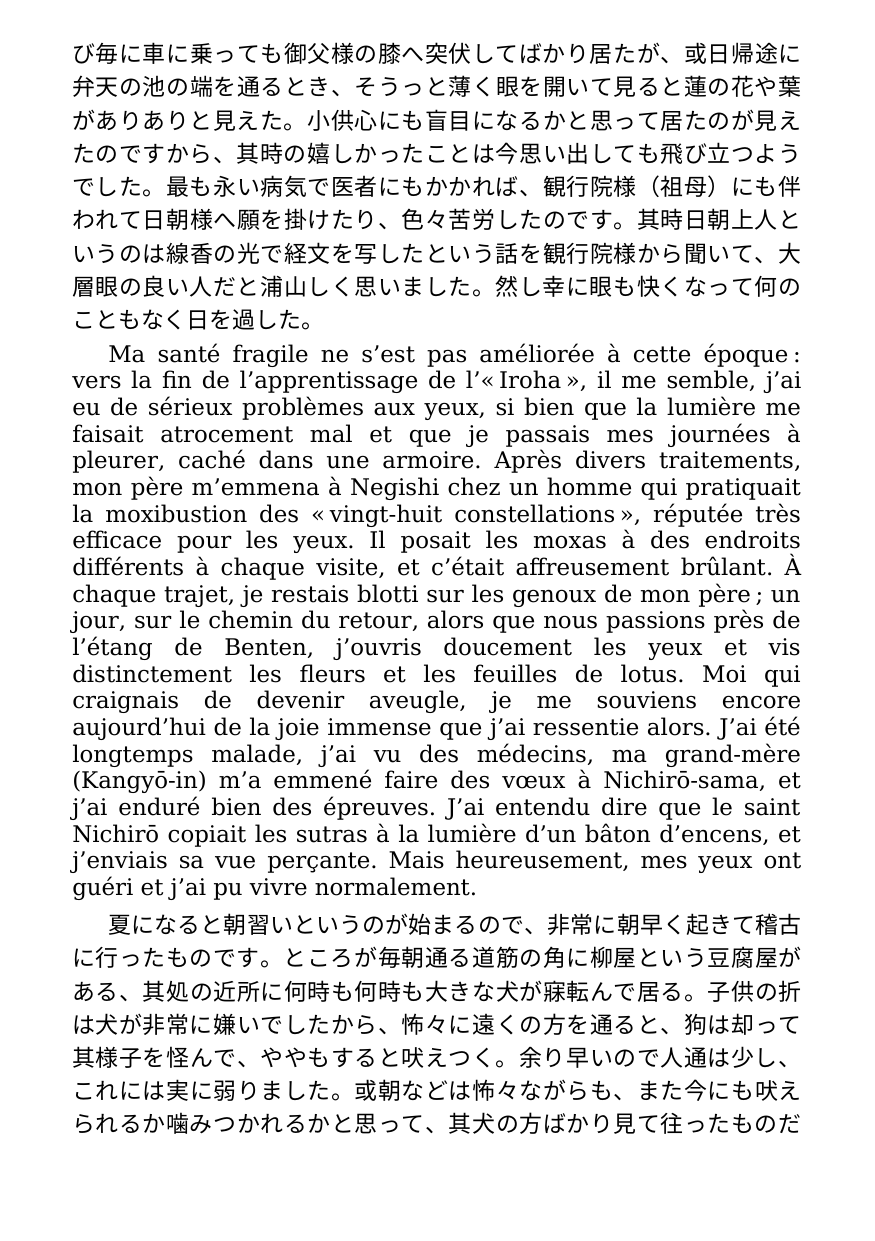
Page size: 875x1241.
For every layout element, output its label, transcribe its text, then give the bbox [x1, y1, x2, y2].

text 夏になると朝習いというのが始まるので、非常に朝早く起きて稽古に行ったものです。ところが毎朝通る道筋の角に柳屋という豆腐屋がある、其処の近所に何時も何時も大きな犬が寐転んで居る。子供の折は犬が非常に嫌いでしたから、怖々に遠くの方を通ると、狗は却って其様子を怪んで、ややもすると吠えつく。余り早いので人通は少し、これには実に弱りました。或朝などは怖々ながらも、また今にも吠えられるか噛みつかれるかと思って、其犬の方ばかり見て往ったものだ [72, 907, 802, 1139]
text び毎に車に乗っても御父様の膝へ突伏してばかり居たが、或日帰途に弁天の池の端を通るとき、そうっと薄く眼を開いて見ると蓮の花や葉がありありと見えた。小供心にも盲目になるかと思って居たのが見えたのですから、其時の嬉しかったことは今思い出しても飛び立つようでした。最も永い病気で医者にもかかれば、観行院様（祖母）にも伴われて日朝様へ願を掛けたり、色々苦労したのです。其時日朝上人というのは線香の光で経文を写したという話を観行院様から聞いて、大層眼の良い人だと浦山しく思いました。然し幸に眼も快くなって何のこともなく日を過した。 [72, 36, 802, 335]
text Ma santé fragile ne s’est pas améliorée à cette époque : vers la fin de l’apprentissage de l’« Iroha », il me semble, j’ai eu de sérieux problèmes aux yeux, si bien que la lumière me faisait atrocement mal et que je passais mes journées à pleurer, caché dans une armoire. Après divers traitements, mon père m’emmena à Negishi chez un homme qui pratiquait la moxibustion des « vingt-huit constellations », réputée très efficace pour les yeux. Il posait les moxas à des endroits différents à chaque visite, et c’était affreusement brûlant. À chaque trajet, je restais blotti sur les genoux de mon père ; un jour, sur le chemin du retour, alors que nous passions près de l’étang de Benten, j’ouvris doucement les yeux et vis distinctement les fleurs et les feuilles de lotus. Moi qui craignais de devenir aveugle, je me souviens encore aujourd’hui de la joie immense que j’ai ressentie alors. J’ai été longtemps malade, j’ai vu des médecins, ma grand-mère (Kangyō-in) m’a emmené faire des vœux à Nichirō-sama, et j’ai enduré bien des épreuves. J’ai entendu dire que le saint Nichirō copiait les sutras à la lumière d’un bâton d’encens, et j’enviais sa vue perçante. Mais heureusement, mes yeux ont guéri et j’ai pu vivre normalement. [72, 341, 802, 901]
